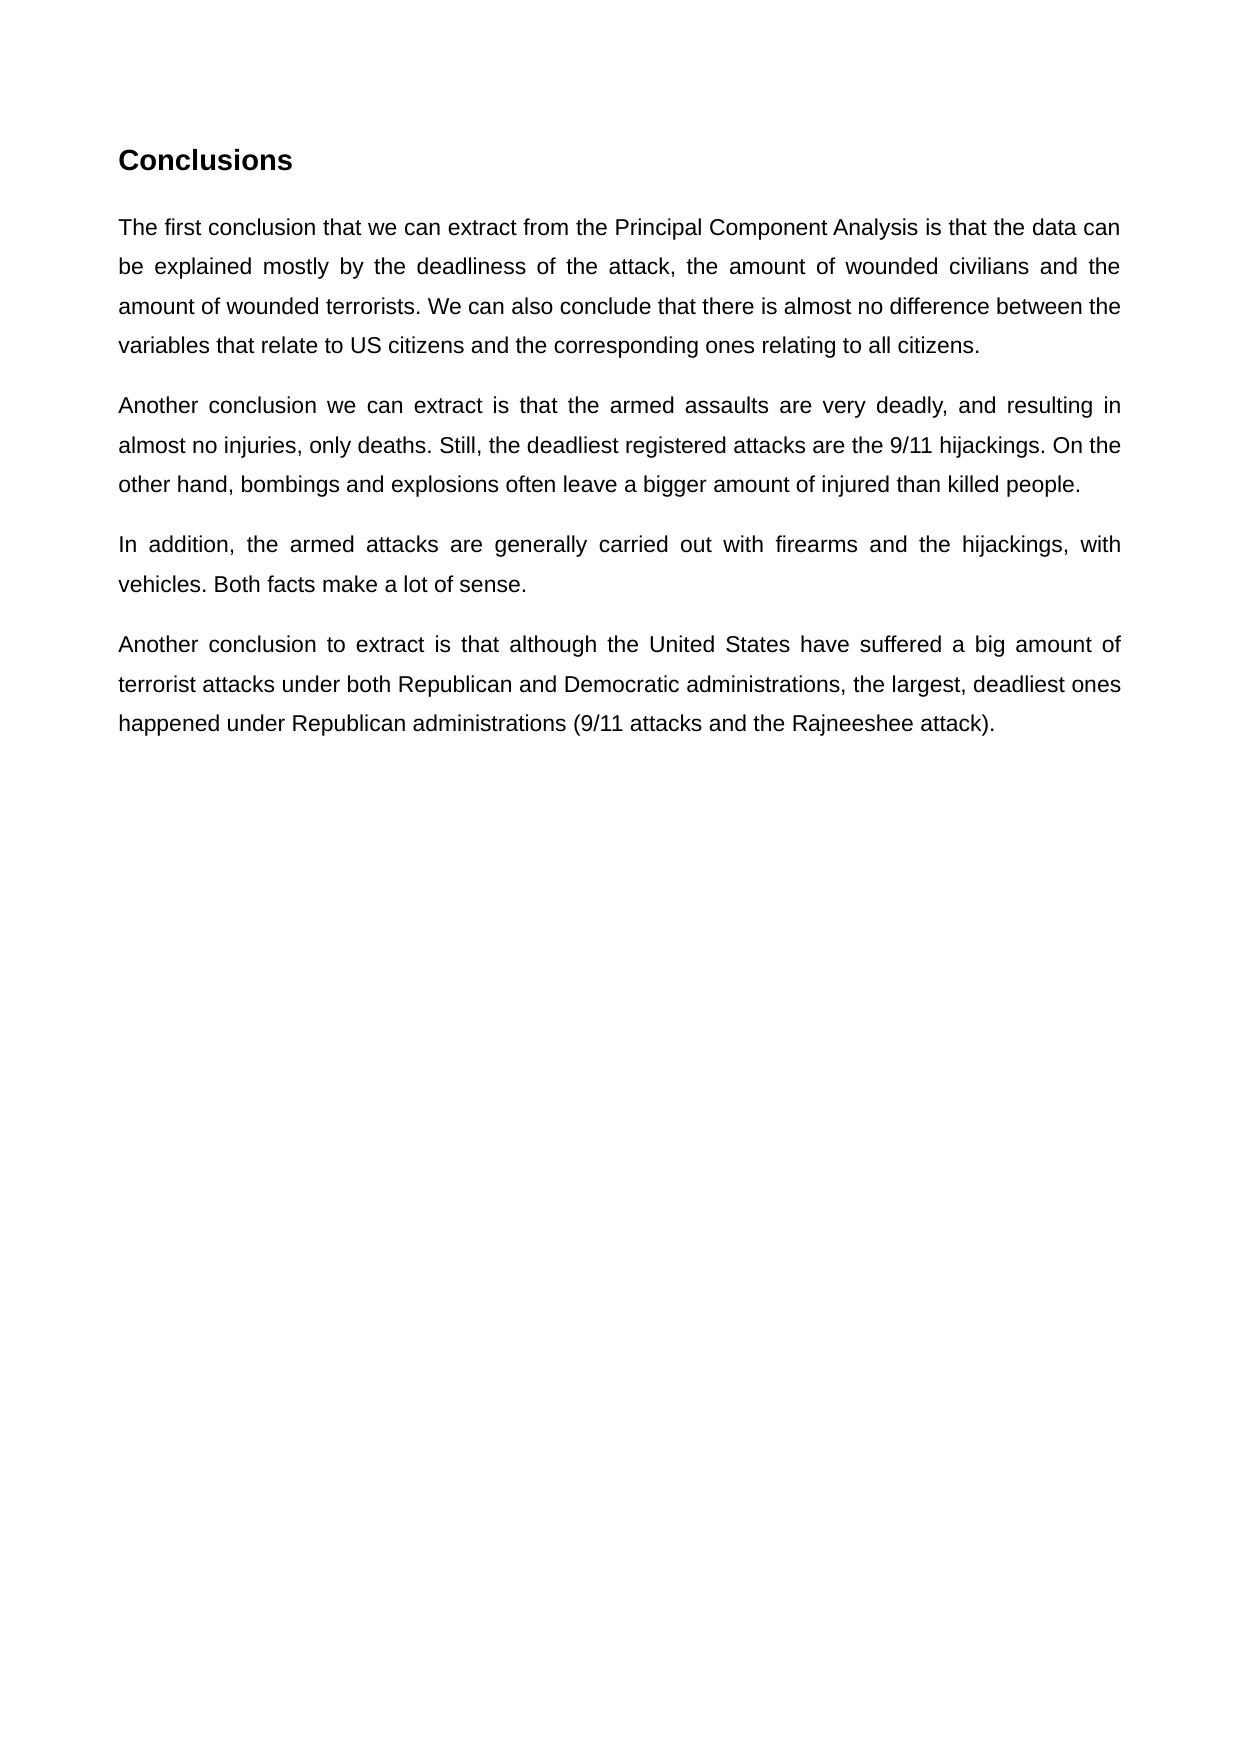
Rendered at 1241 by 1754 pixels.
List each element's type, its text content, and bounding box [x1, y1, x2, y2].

text Another conclusion to extract is that although the United States have suffered a big amount of terrorist attacks under both Republican and Democratic administrations, the largest, deadliest ones happened under Republican administrations (9/11 attacks and the Rajneeshee attack). [118, 631, 1122, 736]
text Another conclusion we can extract is that the armed assaults are very deadly, and resulting in almost no injuries, only deaths. Still, the deadliest registered attacks are the 9/11 hijackings. On the other hand, bombings and explosions often leave a bigger amount of injured than killed people. [118, 392, 1122, 498]
subtitle Conclusions [118, 143, 1122, 176]
text The first conclusion that we can extract from the Principal Component Analysis is that the data can be explained mostly by the deadliness of the attack, the amount of wounded civilians and the amount of wounded terrorists. We can also conclude that there is almost no difference between the variables that relate to US citizens and the corresponding ones relating to all citizens. [118, 214, 1122, 359]
text In addition, the armed attacks are generally carried out with firearms and the hijackings, with vehicles. Both facts make a lot of sense. [118, 531, 1122, 597]
